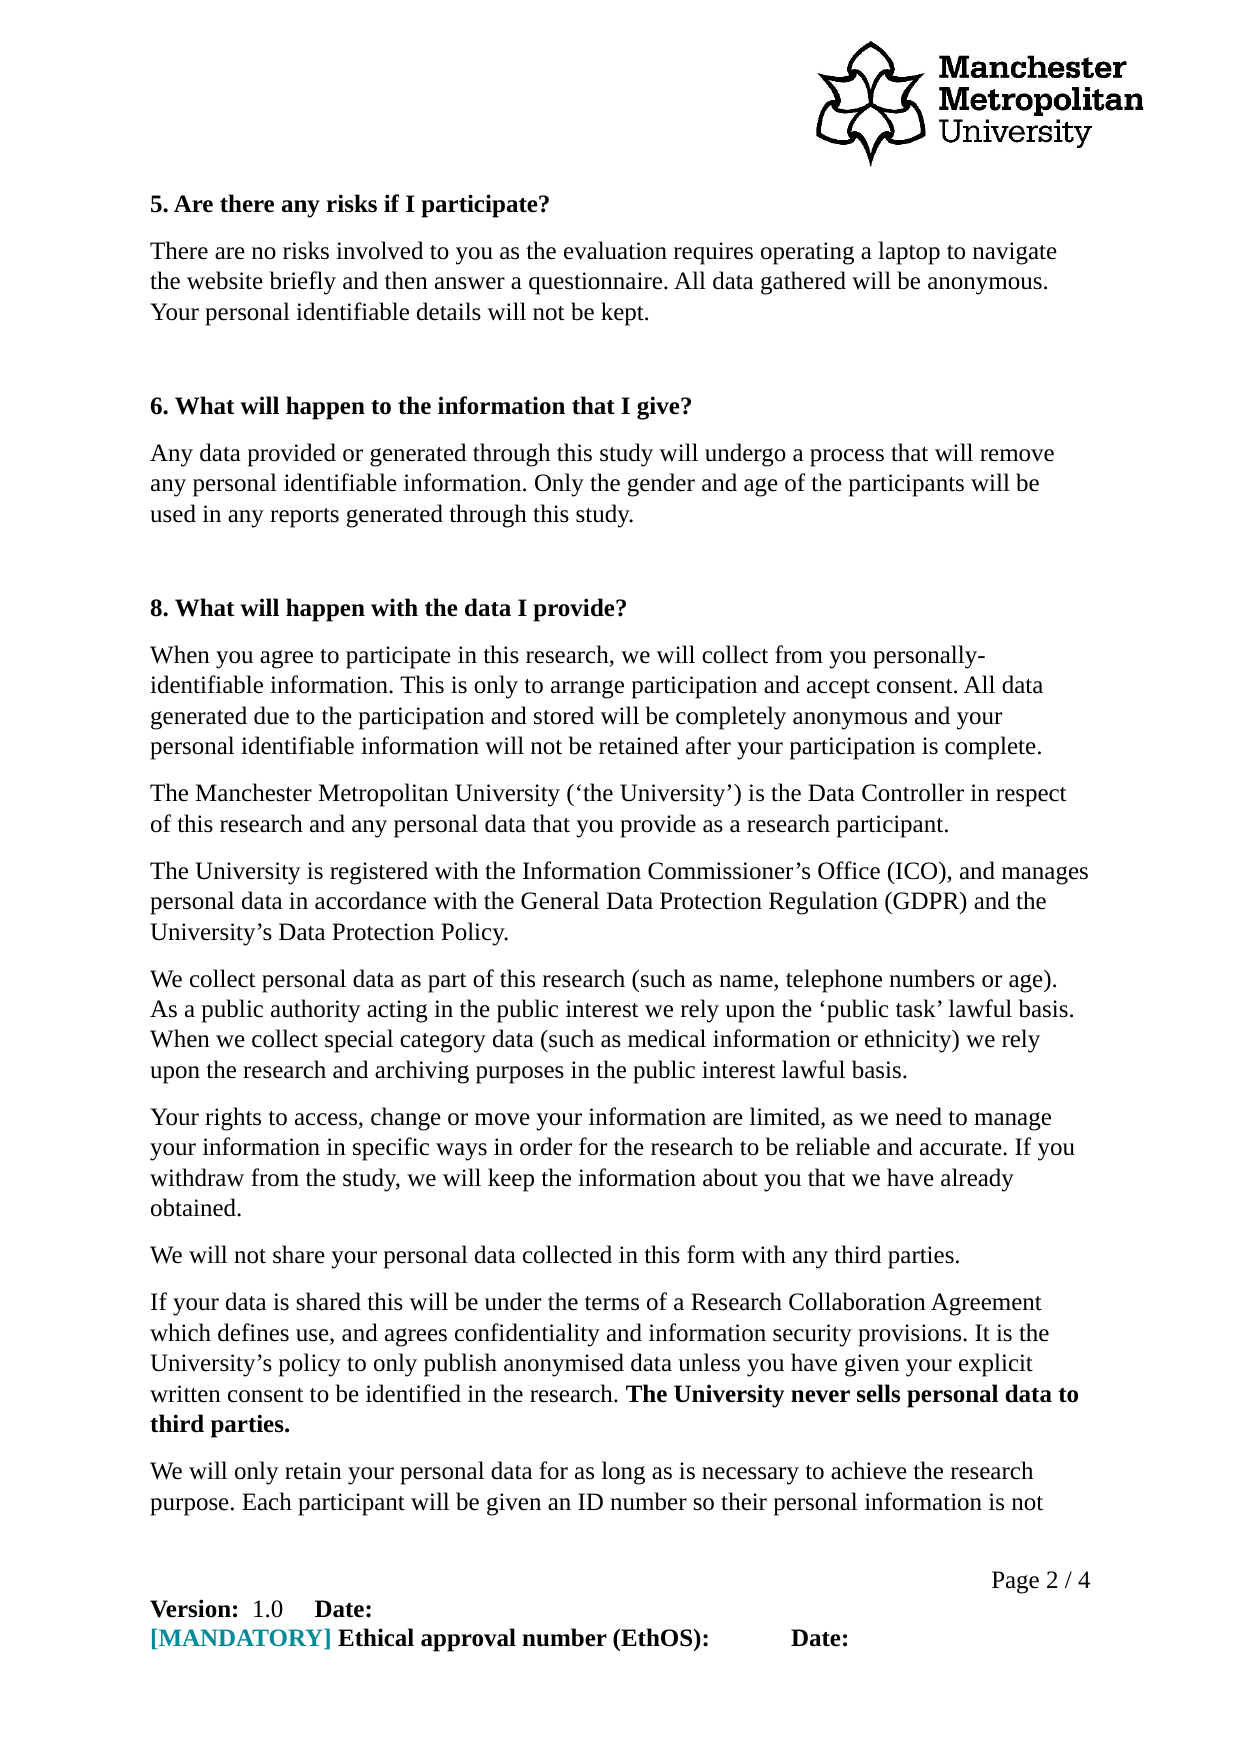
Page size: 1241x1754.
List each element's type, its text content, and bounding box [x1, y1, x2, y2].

text 5. Are there any risks if I participate? [150, 189, 1090, 217]
text The Manchester Metropolitan University (‘the University’) is the Data Controller in respect of this research and any personal data that you provide as a research participant. [150, 778, 1090, 837]
text Your rights to access, change or move your information are limited, as we need to manage your information in specific ways in order for the research to be reliable and accurate. If you withdraw from the study, we will keep the information about you that we have already obtained. [150, 1102, 1090, 1222]
text 8. What will happen with the data I provide? [150, 593, 1090, 622]
text Any data provided or generated through this study will undergo a process that will remove any personal identifiable information. Only the gender and age of the participants will be used in any reports generated through this study. [150, 438, 1090, 527]
picture [816, 41, 1144, 167]
text We collect personal data as part of this research (such as name, telephone numbers or age). As a public authority acting in the public interest we rely upon the ‘public task’ lawful basis. When we collect special category data (such as medical information or ethnicity) we rely upon the research and archiving purposes in the public interest lawful basis. [150, 964, 1090, 1084]
text If your data is shared this will be under the terms of a Research Collaboration Agreement which defines use, and agrees confidentiality and information security provisions. It is the University’s policy to only publish anonymised data unless you have given your explicit written consent to be identified in the research. The University never sells personal data to third parties. [150, 1287, 1090, 1438]
text When you agree to participate in this research, we will collect from you personally-identifiable information. This is only to arrange participation and accept consent. All data generated due to the participation and stored will be completely anonymous and your personal identifiable information will not be retained after your participation is complete. [150, 640, 1090, 760]
text 6. What will happen to the information that I give? [150, 391, 1090, 419]
text There are no risks involved to you as the evaluation requires operating a laptop to navigate the website briefly and then answer a questionnaire. All data gathered will be anonymous. Your personal identifiable details will not be kept. [150, 236, 1090, 325]
text We will only retain your personal data for as long as is necessary to achieve the research purpose. Each participant will be given an ID number so their personal information is not [150, 1456, 1090, 1515]
text The University is registered with the Information Commissioner’s Office (ICO), and manages personal data in accordance with the General Data Protection Regulation (GDPR) and the University’s Data Protection Policy. [150, 856, 1090, 945]
text We will not share your personal data collected in this form with any third parties. [150, 1240, 1090, 1269]
